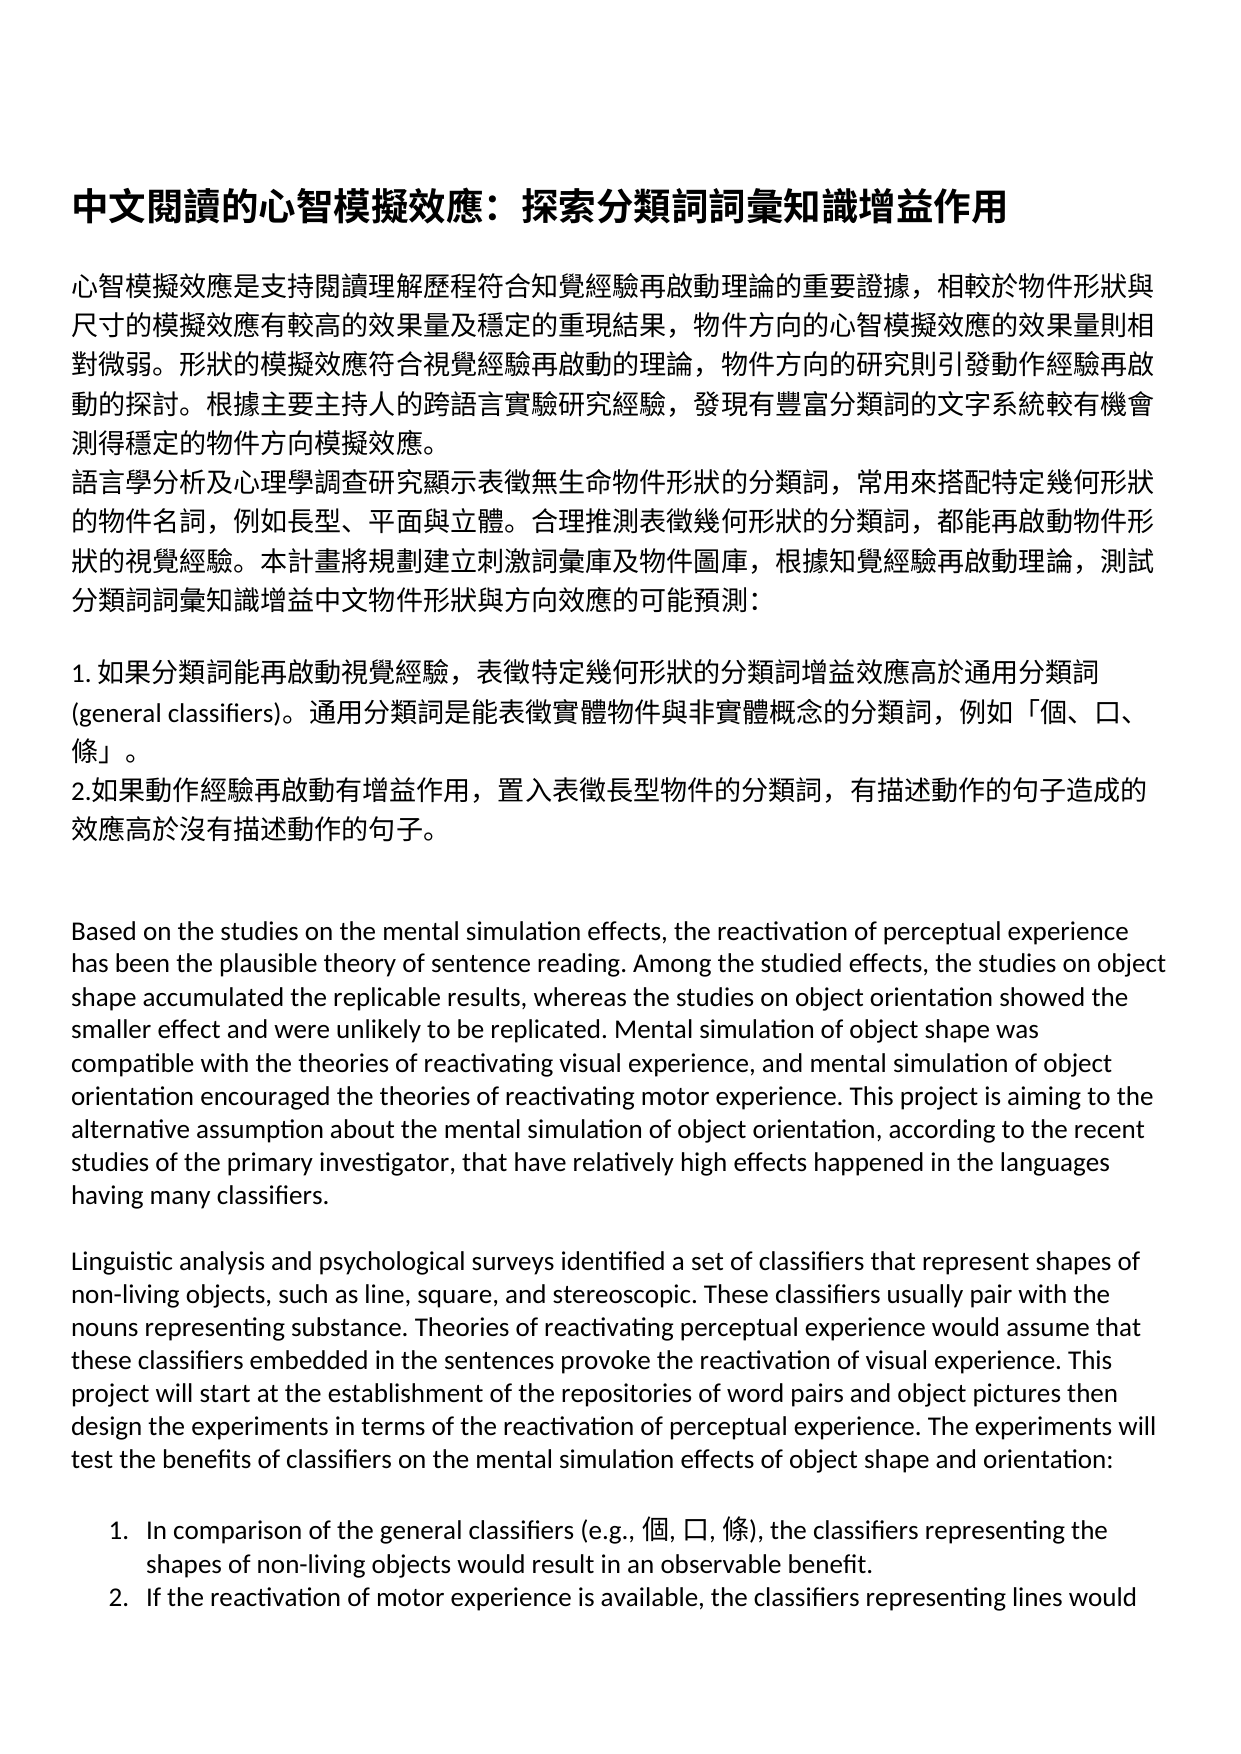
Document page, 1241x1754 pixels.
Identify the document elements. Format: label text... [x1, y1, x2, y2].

text 1. 如果分類詞能再啟動視覺經驗，表徵特定幾何形狀的分類詞增益效應高於通用分類詞(general classifiers)。通用分類詞是能表徵實體物件與非實體概念的分類詞，例如「個、口、條」。 [71, 651, 1169, 769]
subtitle 中文閱讀的心智模擬效應：探索分類詞詞彙知識增益作用 [71, 177, 1169, 231]
text 心智模擬效應是支持閱讀理解歷程符合知覺經驗再啟動理論的重要證據，相較於物件形狀與尺寸的模擬效應有較高的效果量及穩定的重現結果，物件方向的心智模擬效應的效果量則相對微弱。形狀的模擬效應符合視覺經驗再啟動的理論，物件方向的研究則引發動作經驗再啟動的探討。根據主要主持人的跨語言實驗研究經驗，發現有豐富分類詞的文字系統較有機會測得穩定的物件方向模擬效應。 [71, 265, 1169, 461]
text Based on the studies on the mental simulation effects, the reactivation of perceptual experience has been the plausible theory of sentence reading. Among the studied effects, the studies on object shape accumulated the replicable results, whereas the studies on object orientation showed the smaller effect and were unlikely to be replicated. Mental simulation of object shape was compatible with the theories of reactivating visual experience, and mental simulation of object orientation encouraged the theories of reactivating motor experience. This project is aiming to the alternative assumption about the mental simulation of object orientation, according to the recent studies of the primary investigator, that have relatively high effects happened in the languages having many classifiers. [71, 914, 1169, 1211]
list In comparison of the general classifiers (e.g., 個, 口, 條), the classifiers representing the shapes of non-living objects would result in an observable benefit. [108, 1508, 1169, 1580]
text 2.如果動作經驗再啟動有增益作用，置入表徵長型物件的分類詞，有描述動作的句子造成的效應高於沒有描述動作的句子。 [71, 769, 1169, 848]
list If the reactivation of motor experience is available, the classifiers representing lines would [108, 1580, 1169, 1613]
text 語言學分析及心理學調查研究顯示表徵無生命物件形狀的分類詞，常用來搭配特定幾何形狀的物件名詞，例如長型、平面與立體。合理推測表徵幾何形狀的分類詞，都能再啟動物件形狀的視覺經驗。本計畫將規劃建立刺激詞彙庫及物件圖庫，根據知覺經驗再啟動理論，測試分類詞詞彙知識增益中文物件形狀與方向效應的可能預測： [71, 461, 1169, 618]
text Linguistic analysis and psychological surveys identified a set of classifiers that represent shapes of non-living objects, such as line, square, and stereoscopic. These classifiers usually pair with the nouns representing substance. Theories of reactivating perceptual experience would assume that these classifiers embedded in the sentences provoke the reactivation of visual experience. This project will start at the establishment of the repositories of word pairs and object pictures then design the experiments in terms of the reactivation of perceptual experience. The experiments will test the benefits of classifiers on the mental simulation effects of object shape and orientation: [71, 1244, 1169, 1475]
